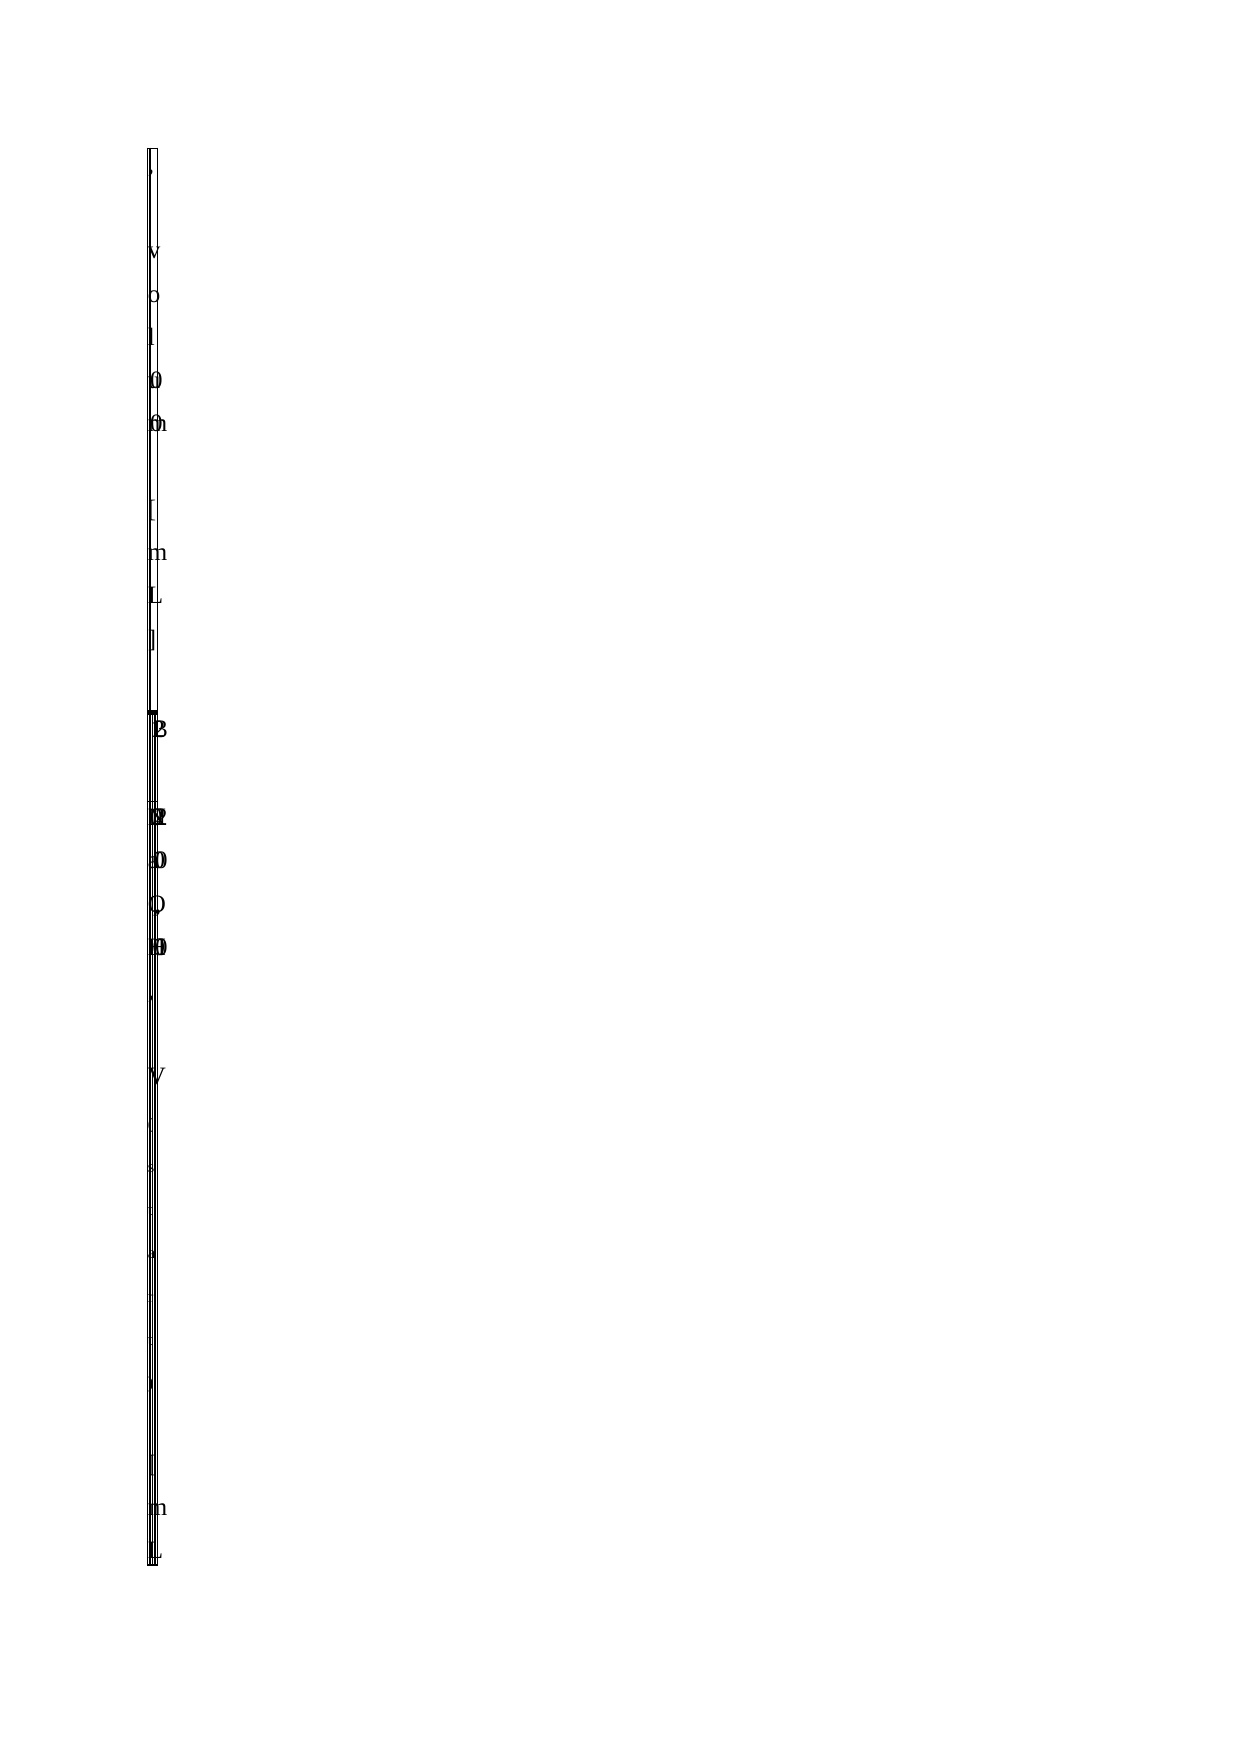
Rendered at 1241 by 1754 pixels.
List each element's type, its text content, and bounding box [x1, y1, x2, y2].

table_cell 25,00 [151, 149, 157, 301]
table_cell 25,00 [151, 388, 157, 418]
table_cell 25,00 [151, 603, 157, 710]
table_cell 25,00 [151, 301, 157, 375]
table_cell 25,00 [151, 421, 157, 549]
table_cell 25,00 [151, 550, 157, 602]
